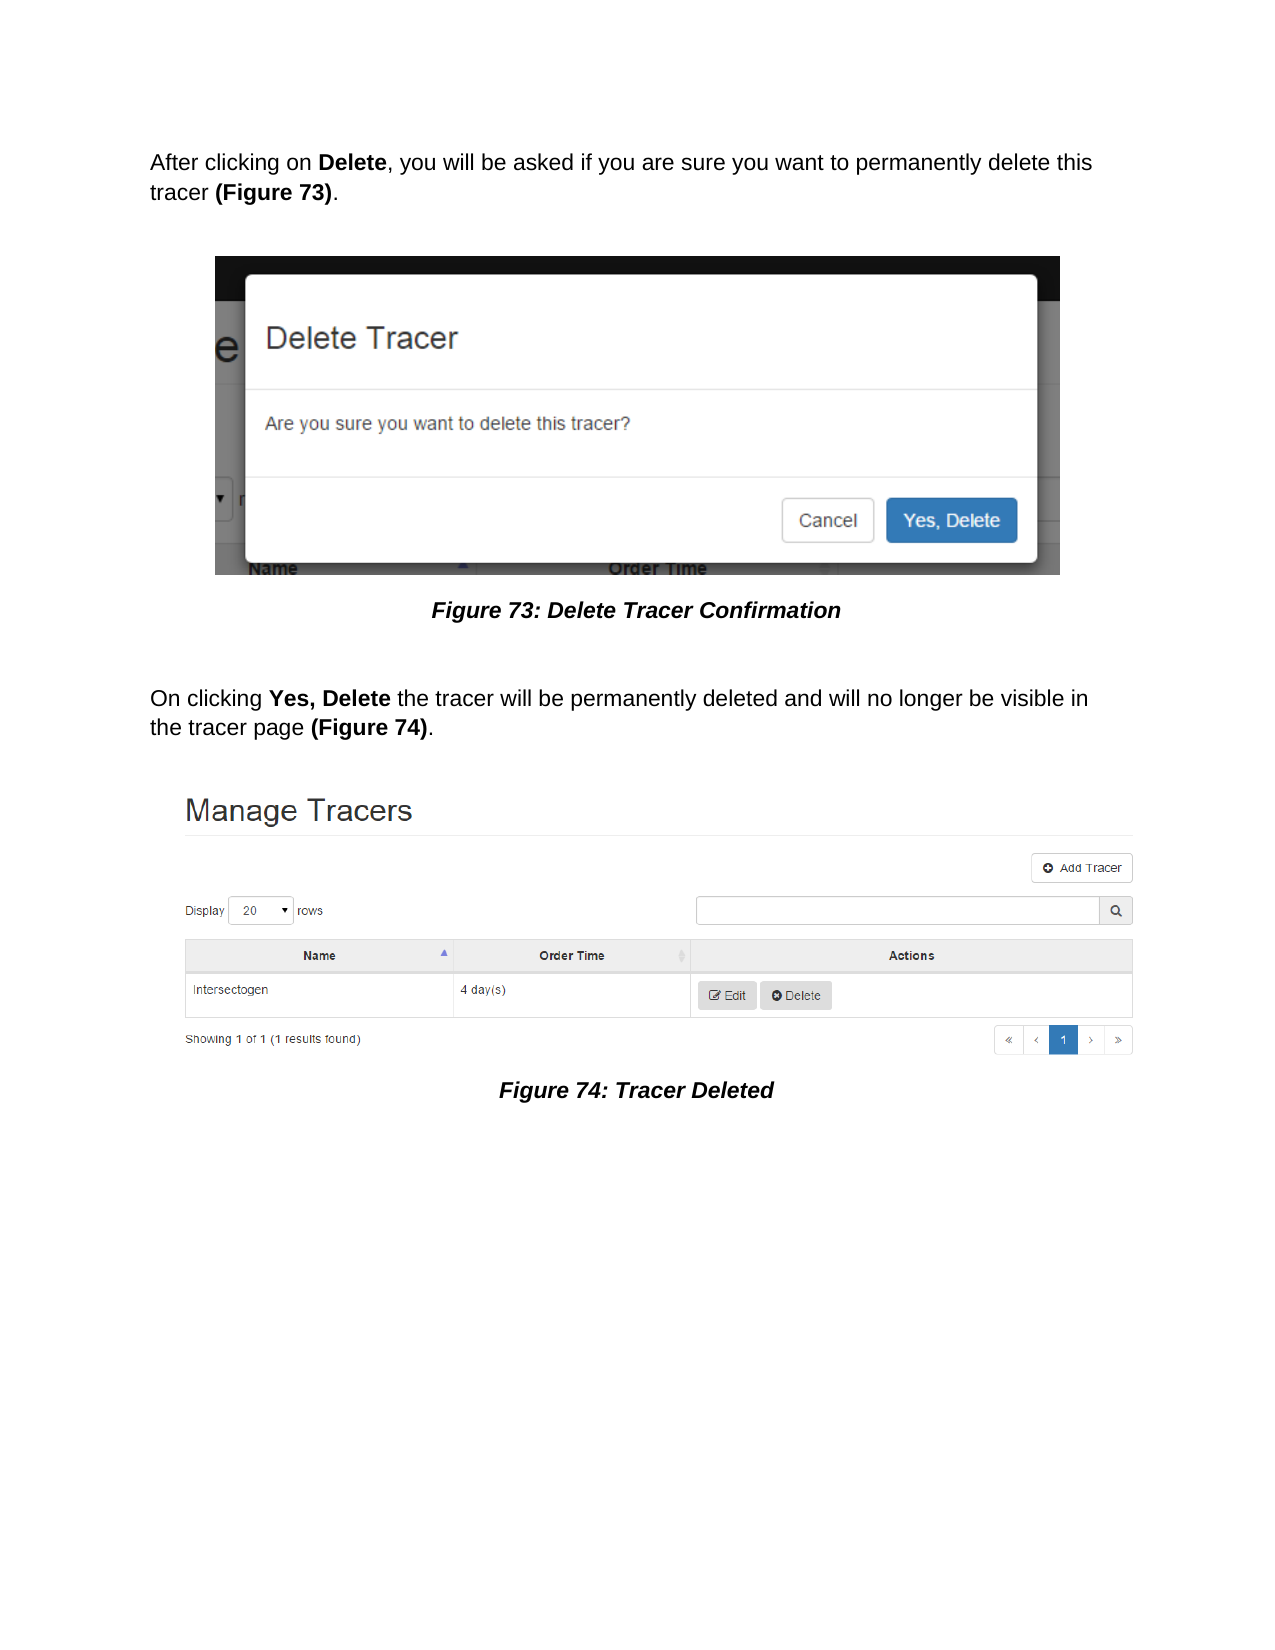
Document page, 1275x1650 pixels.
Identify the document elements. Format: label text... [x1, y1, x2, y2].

text On clicking Yes, Delete the tracer will be permanently deleted and will no longer be visible in the tracer page (Figure 74). [150, 686, 1125, 741]
text Figure 73: Delete Tracer Confirmation [150, 597, 1125, 623]
text After clicking on Delete, you will be asked if you are sure you want to permanently delete this tracer (Figure 73). [150, 150, 1125, 205]
picture [215, 256, 1060, 575]
text Figure 74: Tracer Deleted [150, 774, 1125, 1103]
picture [168, 792, 1144, 1055]
